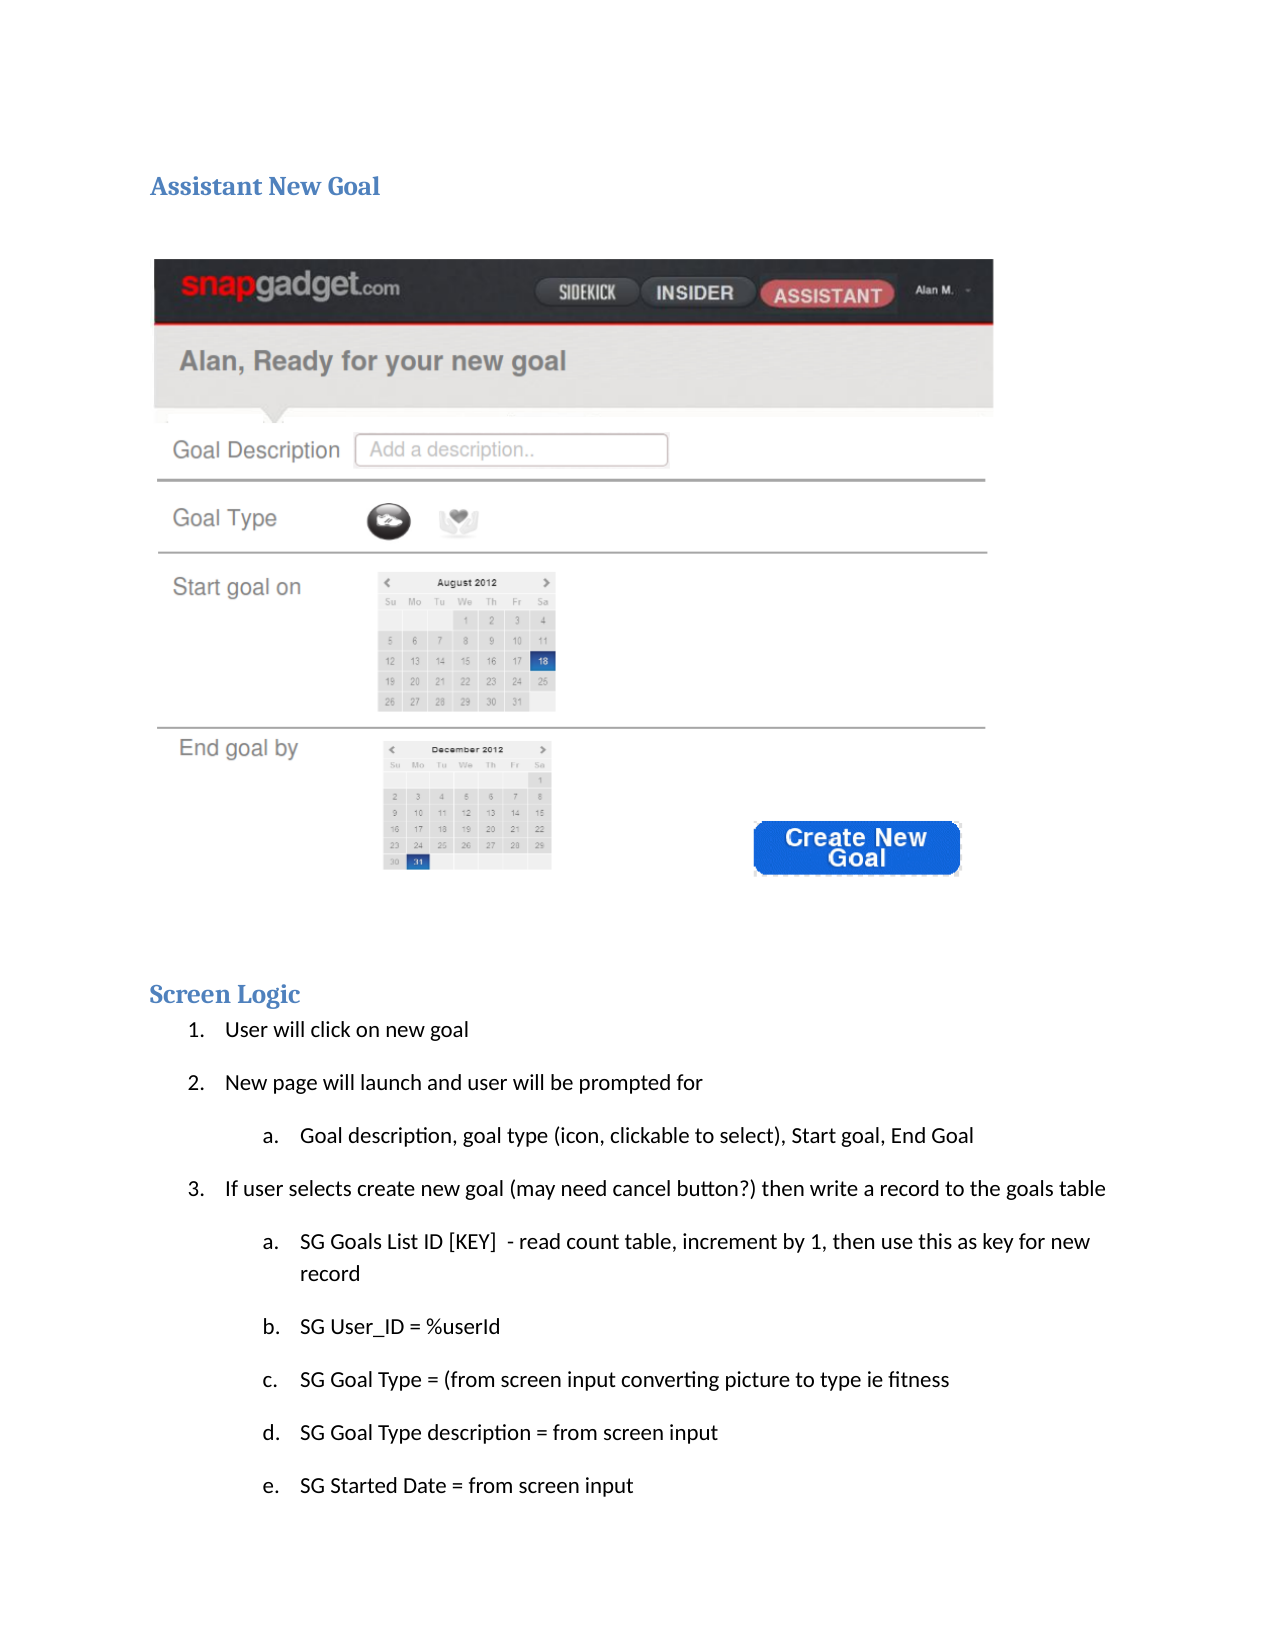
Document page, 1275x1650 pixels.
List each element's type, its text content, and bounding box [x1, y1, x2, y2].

picture [150, 259, 1042, 902]
subtitle Assistant New Goal [150, 171, 1125, 202]
list User will click on new goal [187, 1015, 1125, 1043]
list SG Goal Type description = from screen input [262, 1418, 1125, 1446]
subtitle Screen Logic [150, 979, 1125, 1011]
list Goal description, goal type (icon, clickable to select), Start goal, End Goal [262, 1121, 1125, 1149]
list If user selects create new goal (may need cancel button?) then write a record to the goals table [187, 1174, 1125, 1202]
list SG Started Date = from screen input [262, 1471, 1125, 1499]
list New page will launch and user will be prompted for [187, 1068, 1125, 1096]
list SG Goals List ID [KEY] - read count table, increment by 1, then use this as key for new record [262, 1227, 1125, 1287]
list SG Goal Type = (from screen input converting picture to type ie fitness [262, 1365, 1125, 1393]
list SG User_ID = %userId [262, 1312, 1125, 1340]
